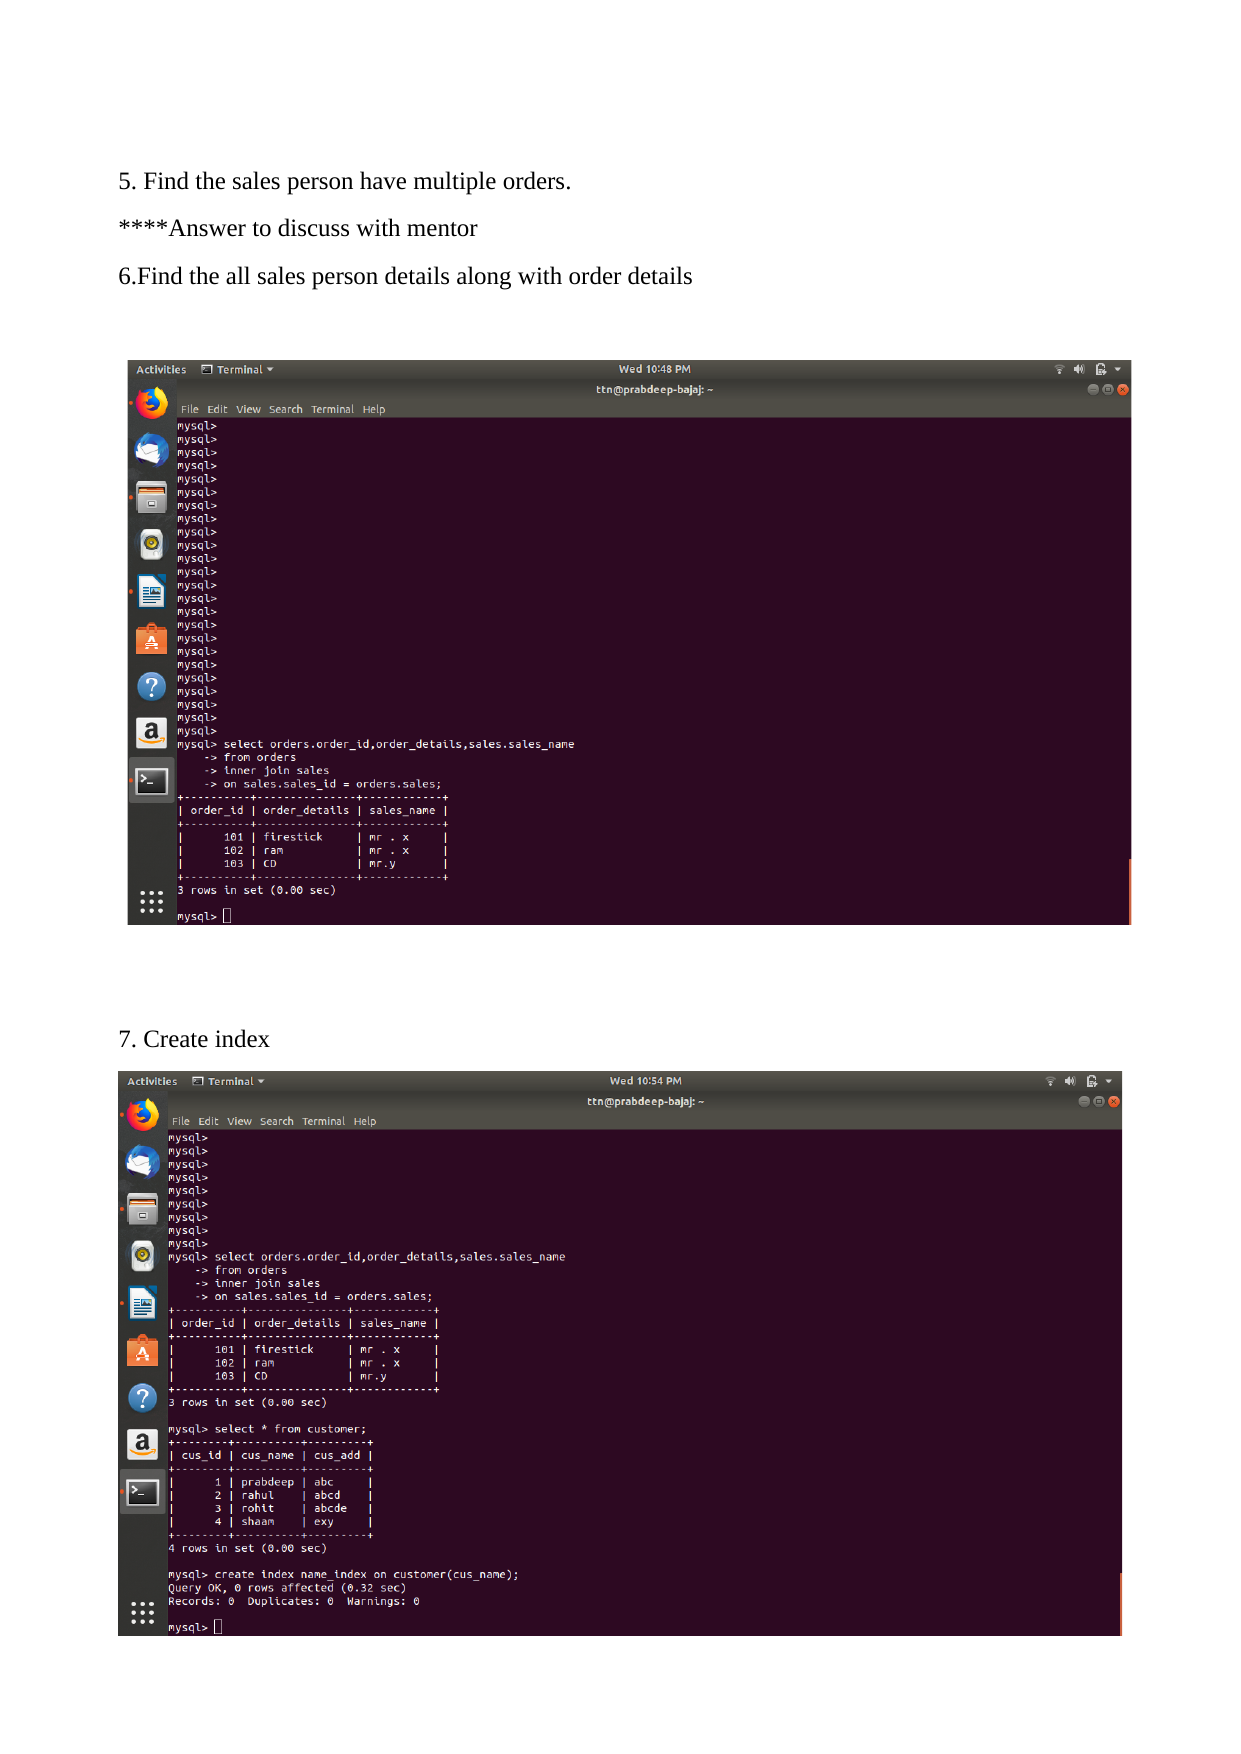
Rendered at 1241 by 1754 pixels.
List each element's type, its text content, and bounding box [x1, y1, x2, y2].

picture [127, 360, 1132, 925]
text 5. Find the sales person have multiple orders. [118, 166, 1122, 194]
picture [118, 1071, 1123, 1636]
text 6.Find the all sales person details along with order details [118, 261, 1122, 290]
text 7. Create index [118, 1024, 1122, 1052]
text ****Answer to discuss with mentor [118, 213, 1122, 242]
